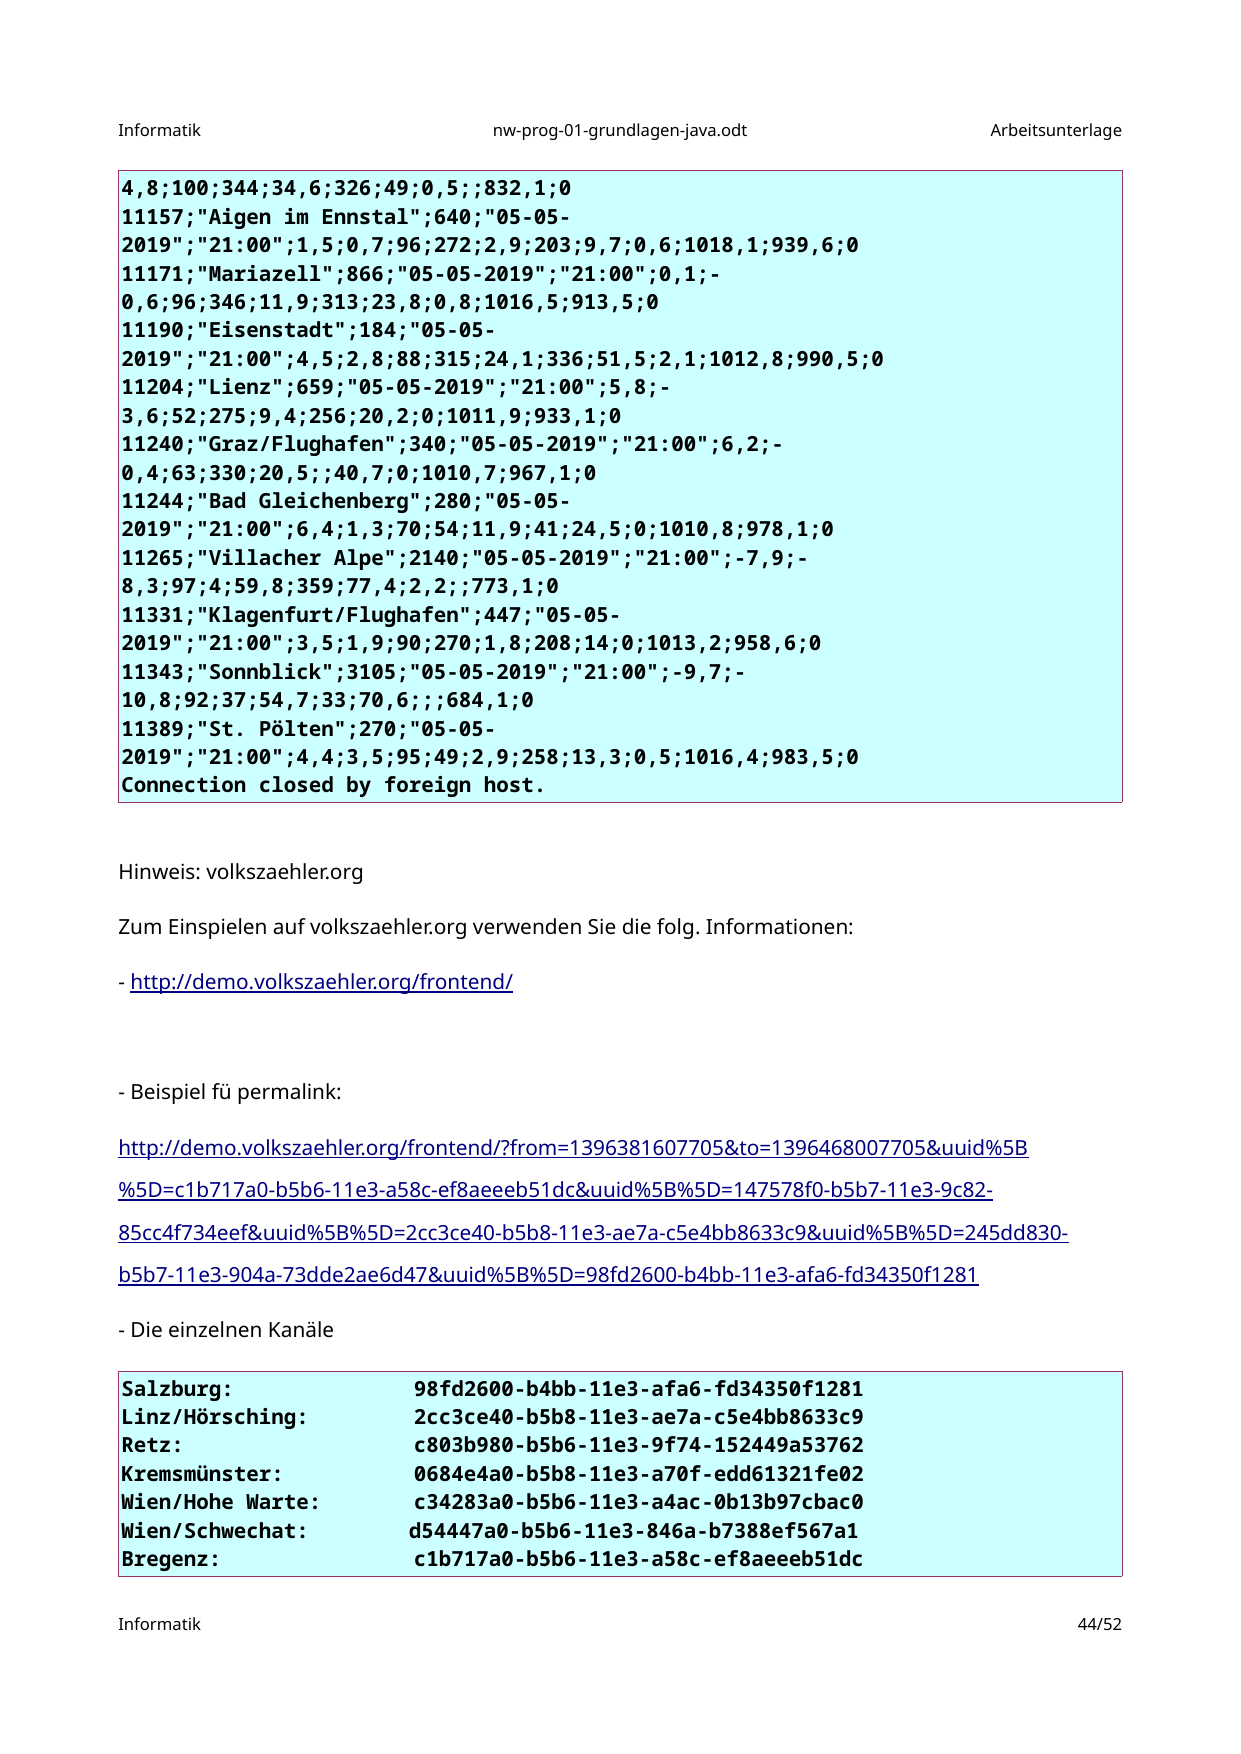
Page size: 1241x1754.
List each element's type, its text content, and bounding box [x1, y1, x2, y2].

text 4,8;100;344;34,6;326;49;0,5;;832,1;0 [119, 171, 1122, 199]
text 11343;"Sonnblick";3105;"05-05-2019";"21:00";-9,7;-10,8;92;37;54,7;33;70,6;;;684,1;0 [119, 654, 1122, 711]
text - http://demo.volkszaehler.org/frontend/ [118, 967, 1122, 996]
text Wien/Schwechat: d54447a0-b5b6-11e3-846a-b7388ef567a1 [119, 1513, 1122, 1541]
text 11331;"Klagenfurt/Flughafen";447;"05-05-2019";"21:00";3,5;1,9;90;270;1,8;208;14;0;1013,2;958,6;0 [119, 597, 1122, 654]
text 11389;"St. Pölten";270;"05-05-2019";"21:00";4,4;3,5;95;49;2,9;258;13,3;0,5;1016,4;983,5;0 [119, 711, 1122, 767]
text Hinweis: volkszaehler.org [118, 857, 1122, 886]
text Retz: c803b980-b5b6-11e3-9f74-152449a53762 [119, 1427, 1122, 1456]
text - Die einzelnen Kanäle [118, 1316, 1122, 1344]
text Connection closed by foreign host. [119, 767, 1122, 802]
text 11204;"Lienz";659;"05-05-2019";"21:00";5,8;-3,6;52;275;9,4;256;20,2;0;1011,9;933,1;0 [119, 369, 1122, 426]
text Salzburg: 98fd2600-b4bb-11e3-afa6-fd34350f1281 [119, 1372, 1122, 1399]
text 11244;"Bad Gleichenberg";280;"05-05-2019";"21:00";6,4;1,3;70;54;11,9;41;24,5;0;1010,8;978,1;0 [119, 483, 1122, 540]
text Linz/Hörsching: 2cc3ce40-b5b8-11e3-ae7a-c5e4bb8633c9 [119, 1399, 1122, 1427]
text 11157;"Aigen im Ennstal";640;"05-05-2019";"21:00";1,5;0,7;96;272;2,9;203;9,7;0,6;1018,1;939,6;0 [119, 199, 1122, 256]
text Bregenz: c1b717a0-b5b6-11e3-a58c-ef8aeeeb51dc [119, 1541, 1122, 1576]
text Wien/Hohe Warte: c34283a0-b5b6-11e3-a4ac-0b13b97cbac0 [119, 1484, 1122, 1513]
text Kremsmünster: 0684e4a0-b5b8-11e3-a70f-edd61321fe02 [119, 1456, 1122, 1484]
text http://demo.volkszaehler.org/frontend/?from=1396381607705&to=1396468007705&uuid%5B%5D=c1b717a0-b5b6-11e3-a58c-ef8aeeeb51dc&uuid%5B%5D=147578f0-b5b7-11e3-9c82-85cc4f734eef&uuid%5B%5D=2cc3ce40-b5b8-11e3-ae7a-c5e4bb8633c9&uuid%5B%5D=245dd830-b5b7-11e3-904a-73dde2ae6d47&uuid%5B%5D=98fd2600-b4bb-11e3-afa6-fd34350f1281 [118, 1133, 1122, 1289]
text 11171;"Mariazell";866;"05-05-2019";"21:00";0,1;-0,6;96;346;11,9;313;23,8;0,8;1016,5;913,5;0 [119, 256, 1122, 312]
text 11265;"Villacher Alpe";2140;"05-05-2019";"21:00";-7,9;-8,3;97;4;59,8;359;77,4;2,2;;773,1;0 [119, 540, 1122, 597]
text - Beispiel fü permalink: [118, 1077, 1122, 1106]
text Zum Einspielen auf volkszaehler.org verwenden Sie die folg. Informationen: [118, 912, 1122, 941]
text 11190;"Eisenstadt";184;"05-05-2019";"21:00";4,5;2,8;88;315;24,1;336;51,5;2,1;1012,8;990,5;0 [119, 312, 1122, 369]
text 11240;"Graz/Flughafen";340;"05-05-2019";"21:00";6,2;-0,4;63;330;20,5;;40,7;0;1010,7;967,1;0 [119, 426, 1122, 483]
